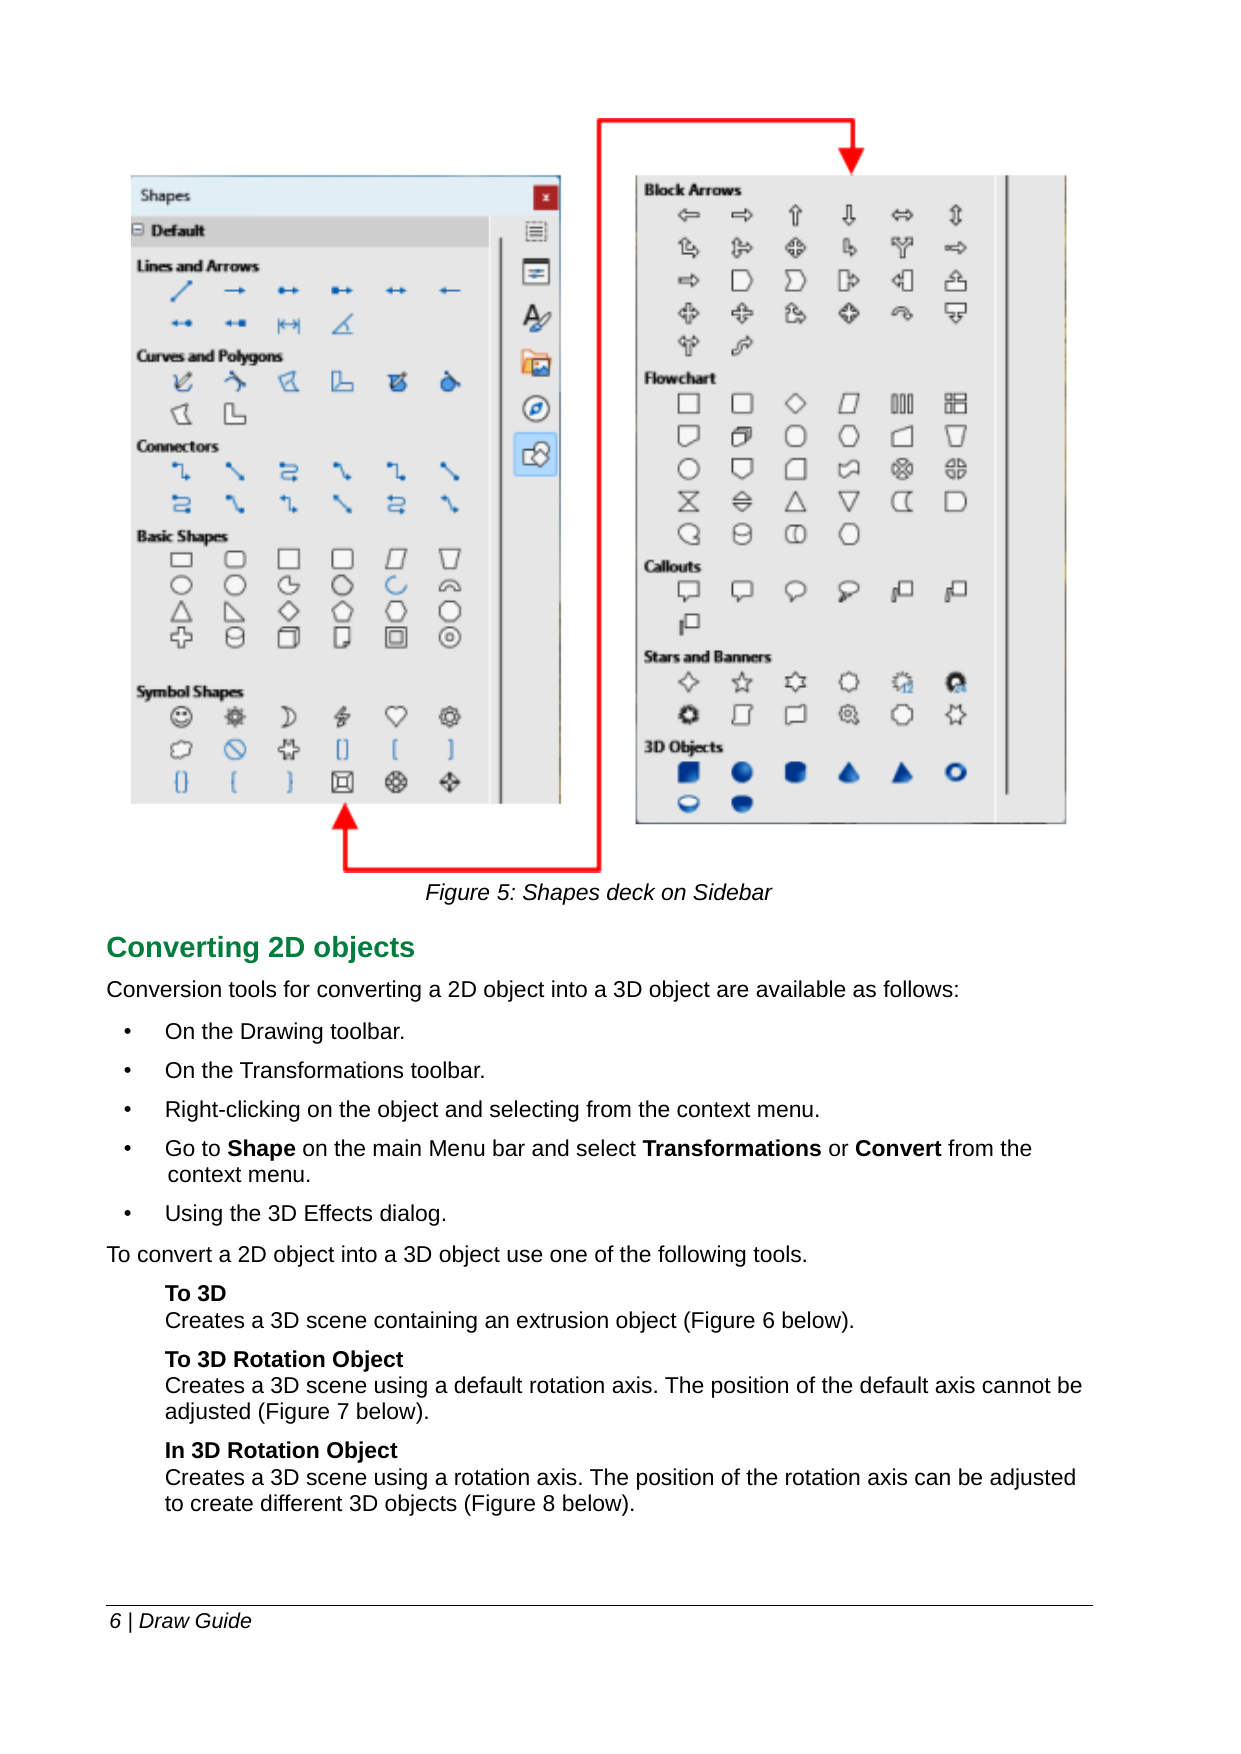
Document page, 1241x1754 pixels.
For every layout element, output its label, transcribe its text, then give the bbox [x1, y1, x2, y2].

text Conversion tools for converting a 2D object into a 3D object are available as follows: [106, 976, 1093, 1002]
subtitle Converting 2D objects [106, 930, 1093, 964]
picture [130, 118, 1069, 873]
list Go to Shape on the main Menu bar and select Transformations or Convert from the context menu. [121, 1132, 1093, 1187]
text To 3D [164, 1280, 1093, 1307]
text Figure 5: Shapes deck on Sidebar [131, 879, 1068, 905]
text In 3D Rotation Object [164, 1437, 1093, 1463]
text To 3D Rotation Object [164, 1346, 1093, 1372]
text Creates a 3D scene containing an extrusion object (Figure 6 below). [164, 1307, 1093, 1333]
list Using the 3D Effects dialog. [121, 1197, 1093, 1229]
text Creates a 3D scene using a default rotation axis. The position of the default axis cannot be adjusted (Figure 7 below). [164, 1372, 1093, 1424]
list On the Drawing toolbar. [121, 1015, 1093, 1044]
list Right-clicking on the object and selecting from the context menu. [121, 1093, 1093, 1122]
text Creates a 3D scene using a rotation axis. The position of the rotation axis can be adjusted to create different 3D objects (Figure 8 below). [164, 1463, 1093, 1516]
text To convert a 2D object into a 3D object use one of the following tools. [106, 1241, 1093, 1268]
list On the Transformations toolbar. [121, 1054, 1093, 1083]
